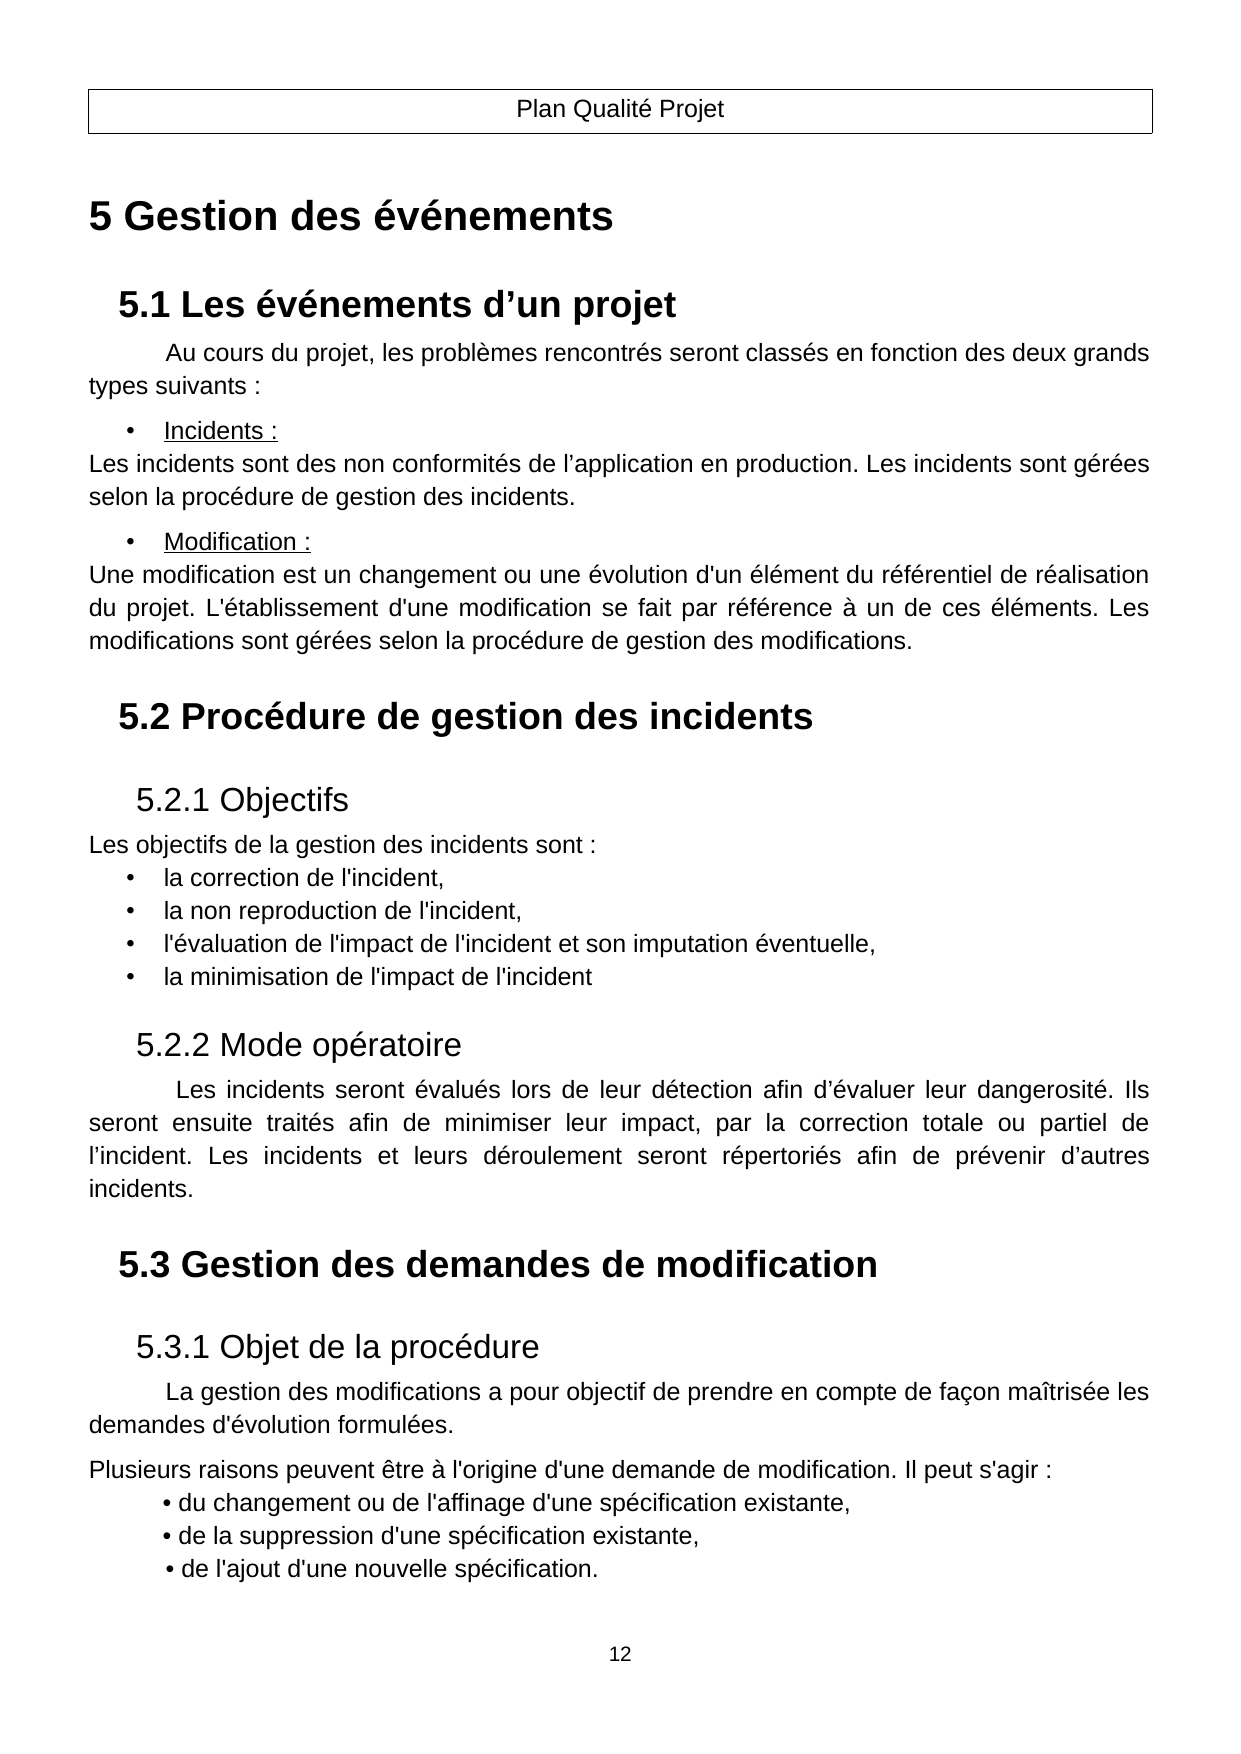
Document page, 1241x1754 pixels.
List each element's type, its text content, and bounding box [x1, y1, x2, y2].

text Plusieurs raisons peuvent être à l'origine d'une demande de modification. Il peut s'agir : [88, 1455, 1152, 1484]
list la correction de l'incident, [126, 863, 1152, 892]
list l'évaluation de l'impact de l'incident et son imputation éventuelle, [126, 929, 1152, 958]
text • du changement ou de l'affinage d'une spécification existante, [88, 1488, 1152, 1517]
list Les incidents sont des non conformités de l’application en production. Les incidents sont gérées selon la procédure de gestion des incidents. [88, 449, 1152, 511]
list la minimisation de l'impact de l'incident [126, 962, 1152, 991]
subtitle Objet de la procédure [88, 1327, 1152, 1366]
text Au cours du projet, les problèmes rencontrés seront classés en fonction des deux grands types suivants : [88, 338, 1152, 400]
subtitle Les événements d’un projet [88, 283, 1152, 326]
text Les incidents seront évalués lors de leur détection afin d’évaluer leur dangerosité. Ils seront ensuite traités afin de minimiser leur impact, par la correction totale ou partiel de l’incident. Les incidents et leurs déroulement seront répertoriés afin de prévenir d’autres incidents. [88, 1075, 1152, 1203]
text La gestion des modifications a pour objectif de prendre en compte de façon maîtrisée les demandes d'évolution formulées. [88, 1377, 1152, 1439]
subtitle Gestion des demandes de modification [88, 1242, 1152, 1285]
subtitle Objectifs [88, 779, 1152, 818]
text • de la suppression d'une spécification existante, [88, 1521, 1152, 1550]
text Les objectifs de la gestion des incidents sont : [88, 830, 1152, 858]
list Une modification est un changement ou une évolution d'un élément du référentiel de réalisation du projet. L'établissement d'une modification se fait par référence à un de ces éléments. Les modifications sont gérées selon la procédure de gestion des modifications. [88, 560, 1152, 655]
text • de l'ajout d'une nouvelle spécification. [88, 1554, 1152, 1583]
subtitle Gestion des événements [88, 191, 1152, 239]
subtitle Mode opératoire [88, 1025, 1152, 1063]
subtitle Procédure de gestion des incidents [88, 694, 1152, 738]
list la non reproduction de l'incident, [126, 896, 1152, 925]
list Incidents : [126, 416, 1152, 445]
list Modification : [126, 527, 1152, 556]
